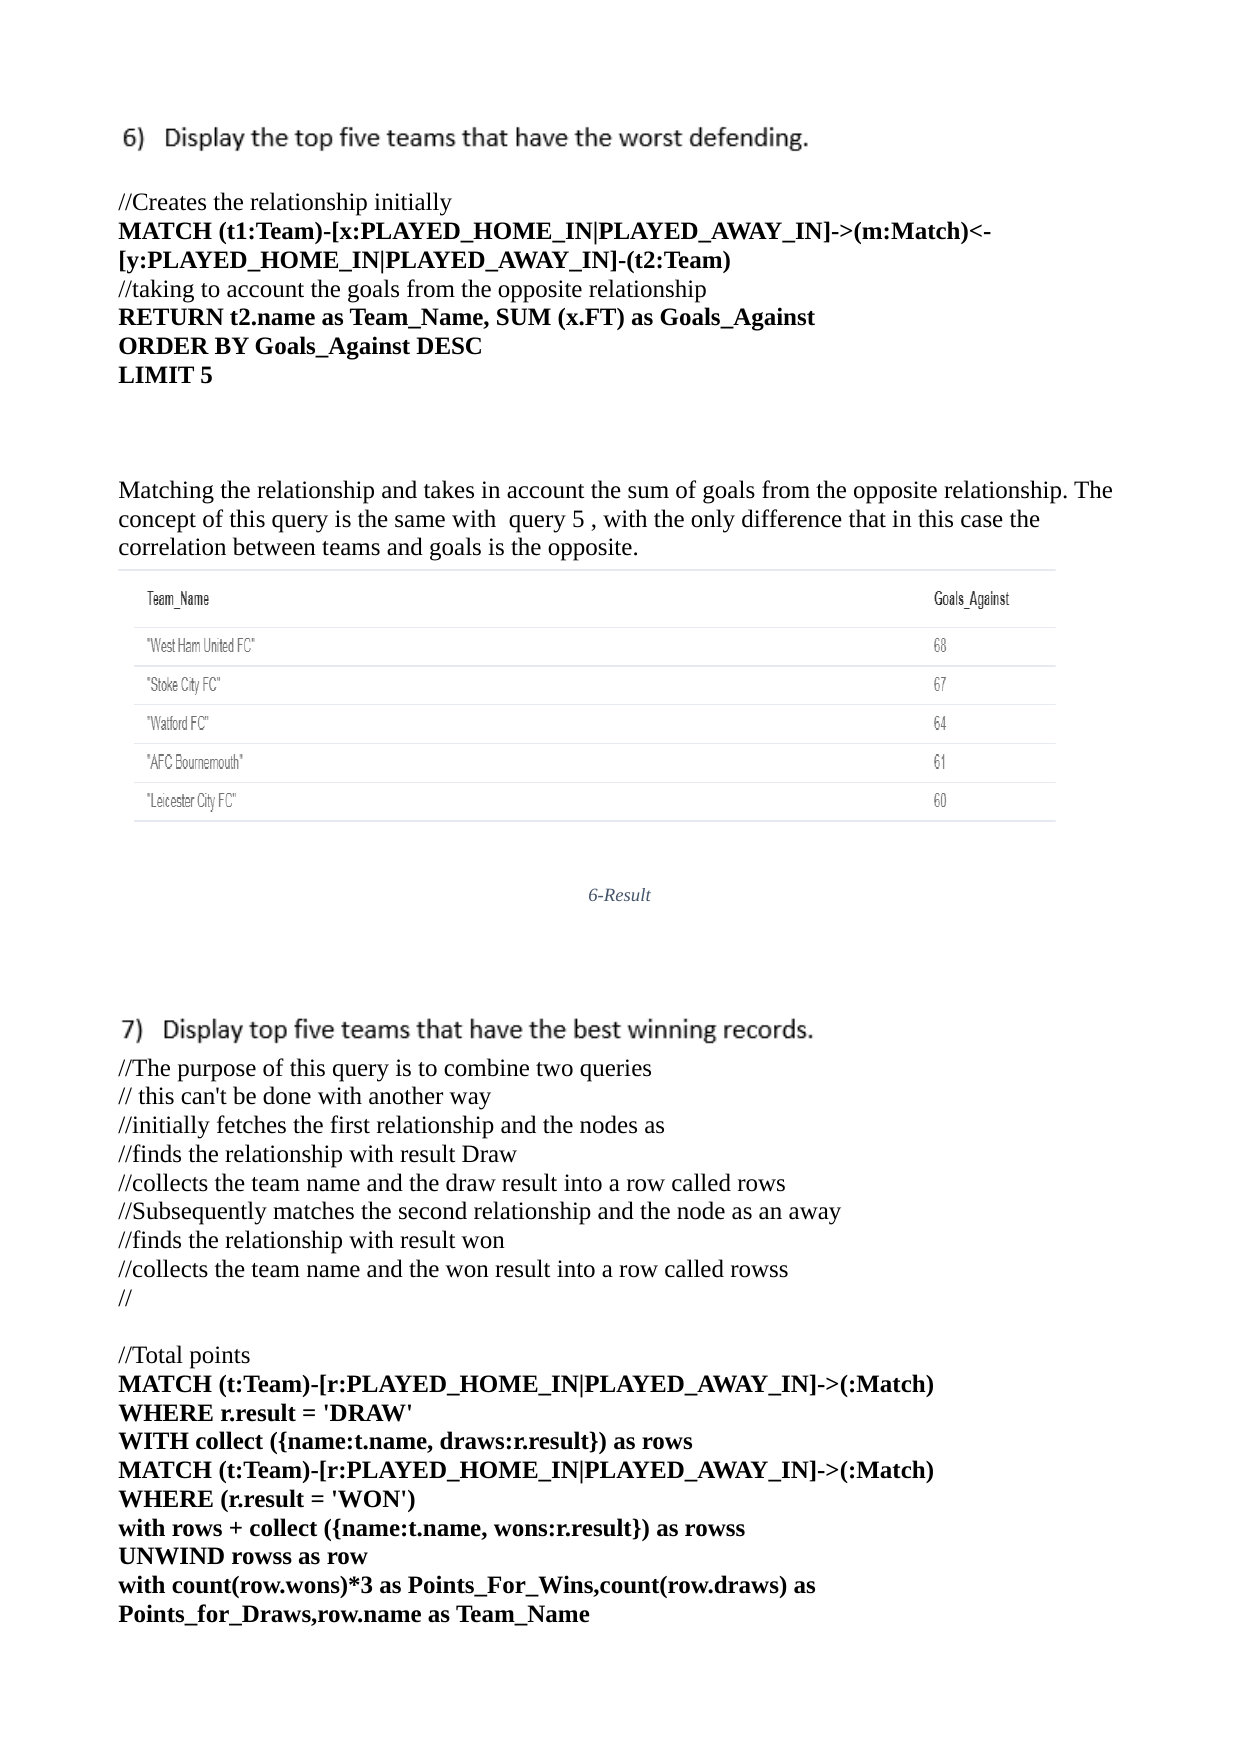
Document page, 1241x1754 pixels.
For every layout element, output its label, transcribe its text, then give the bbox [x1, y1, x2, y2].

text with count(row.wons)*3 as Points_For_Wins,count(row.draws) as Points_for_Draws,row.name as Team_Name [118, 1570, 1122, 1628]
text MATCH (t1:Team)-[x:PLAYED_HOME_IN|PLAYED_AWAY_IN]->(m:Match)<-[y:PLAYED_HOME_IN|PLAYED_AWAY_IN]-(t2:Team) [118, 216, 1122, 274]
text MATCH (t:Team)-[r:PLAYED_HOME_IN|PLAYED_AWAY_IN]->(:Match) [118, 1369, 1122, 1398]
text //finds the relationship with result Draw [118, 1139, 1122, 1168]
text //Creates the relationship initially [118, 118, 1122, 216]
text WHERE (r.result = 'WON') [118, 1484, 1122, 1513]
picture [118, 561, 1056, 884]
text //collects the team name and the won result into a row called rowss [118, 1254, 1122, 1283]
text //Total points [118, 1340, 1122, 1369]
text //The purpose of this query is to combine two queries [118, 926, 1122, 1081]
text with rows + collect ({name:t.name, wons:r.result}) as rowss [118, 1513, 1122, 1541]
text ORDER BY Goals_Against DESC [118, 331, 1122, 360]
text Matching the relationship and takes in account the sum of goals from the opposite relationship. The concept of this query is the same with query 5 , with the only difference that in this case the correlation between teams and goals is the opposite. [118, 389, 1122, 883]
text //finds the relationship with result won [118, 1225, 1122, 1254]
text //initially fetches the first relationship and the nodes as [118, 1110, 1122, 1139]
text WITH collect ({name:t.name, draws:r.result}) as rows [118, 1426, 1122, 1455]
text RETURN t2.name as Team_Name, SUM (x.FT) as Goals_Against [118, 302, 1122, 331]
text //Subsequently matches the second relationship and the node as an away [118, 1196, 1122, 1225]
text //collects the team name and the draw result into a row called rows [118, 1168, 1122, 1196]
picture [118, 118, 822, 159]
text UNWIND rowss as row [118, 1541, 1122, 1570]
text LIMIT 5 [118, 360, 1122, 389]
text // this can't be done with another way [118, 1081, 1122, 1110]
text // [118, 1283, 1122, 1311]
picture [118, 1012, 823, 1053]
text //taking to account the goals from the opposite relationship [118, 274, 1122, 302]
text MATCH (t:Team)-[r:PLAYED_HOME_IN|PLAYED_AWAY_IN]->(:Match) [118, 1455, 1122, 1484]
text 6-Result [118, 883, 1122, 905]
text WHERE r.result = 'DRAW' [118, 1398, 1122, 1426]
